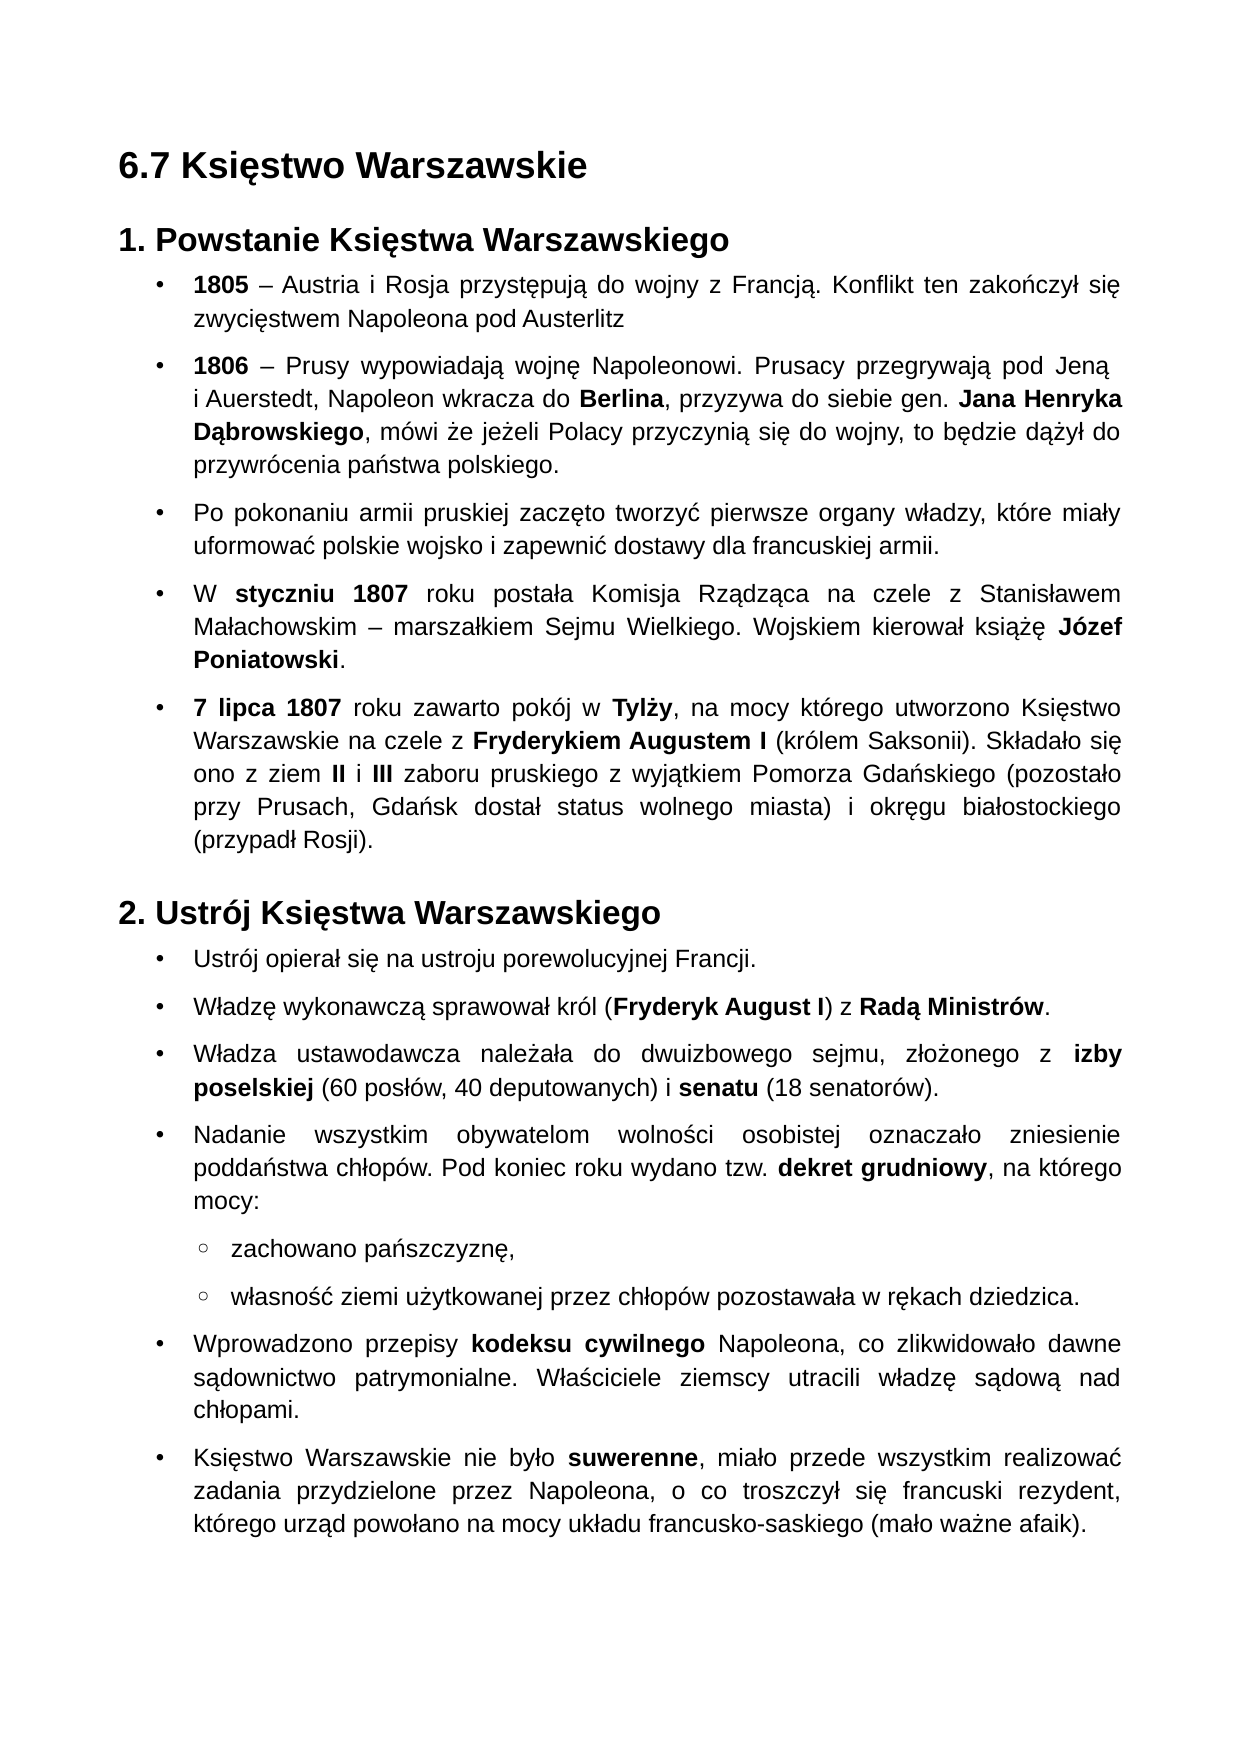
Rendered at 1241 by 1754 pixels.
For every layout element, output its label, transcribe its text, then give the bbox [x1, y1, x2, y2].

list Władzę wykonawczą sprawował król (Fryderyk August I) z Radą Ministrów. [156, 992, 1122, 1021]
subtitle 2. Ustrój Księstwa Warszawskiego [118, 893, 1122, 932]
list 1805 – Austria i Rosja przystępują do wojny z Francją. Konflikt ten zakończył się zwycięstwem Napoleona pod Austerlitz [156, 271, 1122, 332]
subtitle 6.7 Księstwo Warszawskie [118, 143, 1122, 186]
list Władza ustawodawcza należała do dwuizbowego sejmu, złożonego z izby poselskiej (60 posłów, 40 deputowanych) i senatu (18 senatorów). [156, 1039, 1122, 1101]
list 1806 – Prusy wypowiadają wojnę Napoleonowi. Prusacy przegrywają pod Jeną i Auerstedt, Napoleon wkracza do Berlina, przyzywa do siebie gen. Jana Henryka Dąbrowskiego, mówi że jeżeli Polacy przyczynią się do wojny, to będzie dążył do przywrócenia państwa polskiego. [156, 351, 1122, 479]
list Nadanie wszystkim obywatelom wolności osobistej oznaczało zniesienie poddaństwa chłopów. Pod koniec roku wydano tzw. dekret grudniowy, na którego mocy: [156, 1120, 1122, 1215]
list własność ziemi użytkowanej przez chłopów pozostawała w rękach dziedzica. [193, 1282, 1122, 1311]
list Wprowadzono przepisy kodeksu cywilnego Napoleona, co zlikwidowało dawne sądownictwo patrymonialne. Właściciele ziemscy utracili władzę sądową nad chłopami. [156, 1329, 1122, 1424]
list W styczniu 1807 roku postała Komisja Rządząca na czele z Stanisławem Małachowskim – marszałkiem Sejmu Wielkiego. Wojskiem kierował książę Józef Poniatowski. [156, 579, 1122, 674]
list Ustrój opierał się na ustroju porewolucyjnej Francji. [156, 944, 1122, 973]
list Po pokonaniu armii pruskiej zaczęto tworzyć pierwsze organy władzy, które miały uformować polskie wojsko i zapewnić dostawy dla francuskiej armii. [156, 498, 1122, 560]
subtitle 1. Powstanie Księstwa Warszawskiego [118, 219, 1122, 258]
list 7 lipca 1807 roku zawarto pokój w Tylży, na mocy którego utworzono Księstwo Warszawskie na czele z Fryderykiem Augustem I (królem Saksonii). Składało się ono z ziem II i III zaboru pruskiego z wyjątkiem Pomorza Gdańskiego (pozostało przy Prusach, Gdańsk dostał status wolnego miasta) i okręgu białostockiego (przypadł Rosji). [156, 692, 1122, 853]
list Księstwo Warszawskie nie było suwerenne, miało przede wszystkim realizować zadania przydzielone przez Napoleona, o co troszczył się francuski rezydent, którego urząd powołano na mocy układu francusko-saskiego (mało ważne afaik). [156, 1443, 1122, 1538]
list zachowano pańszczyznę, [193, 1234, 1122, 1263]
